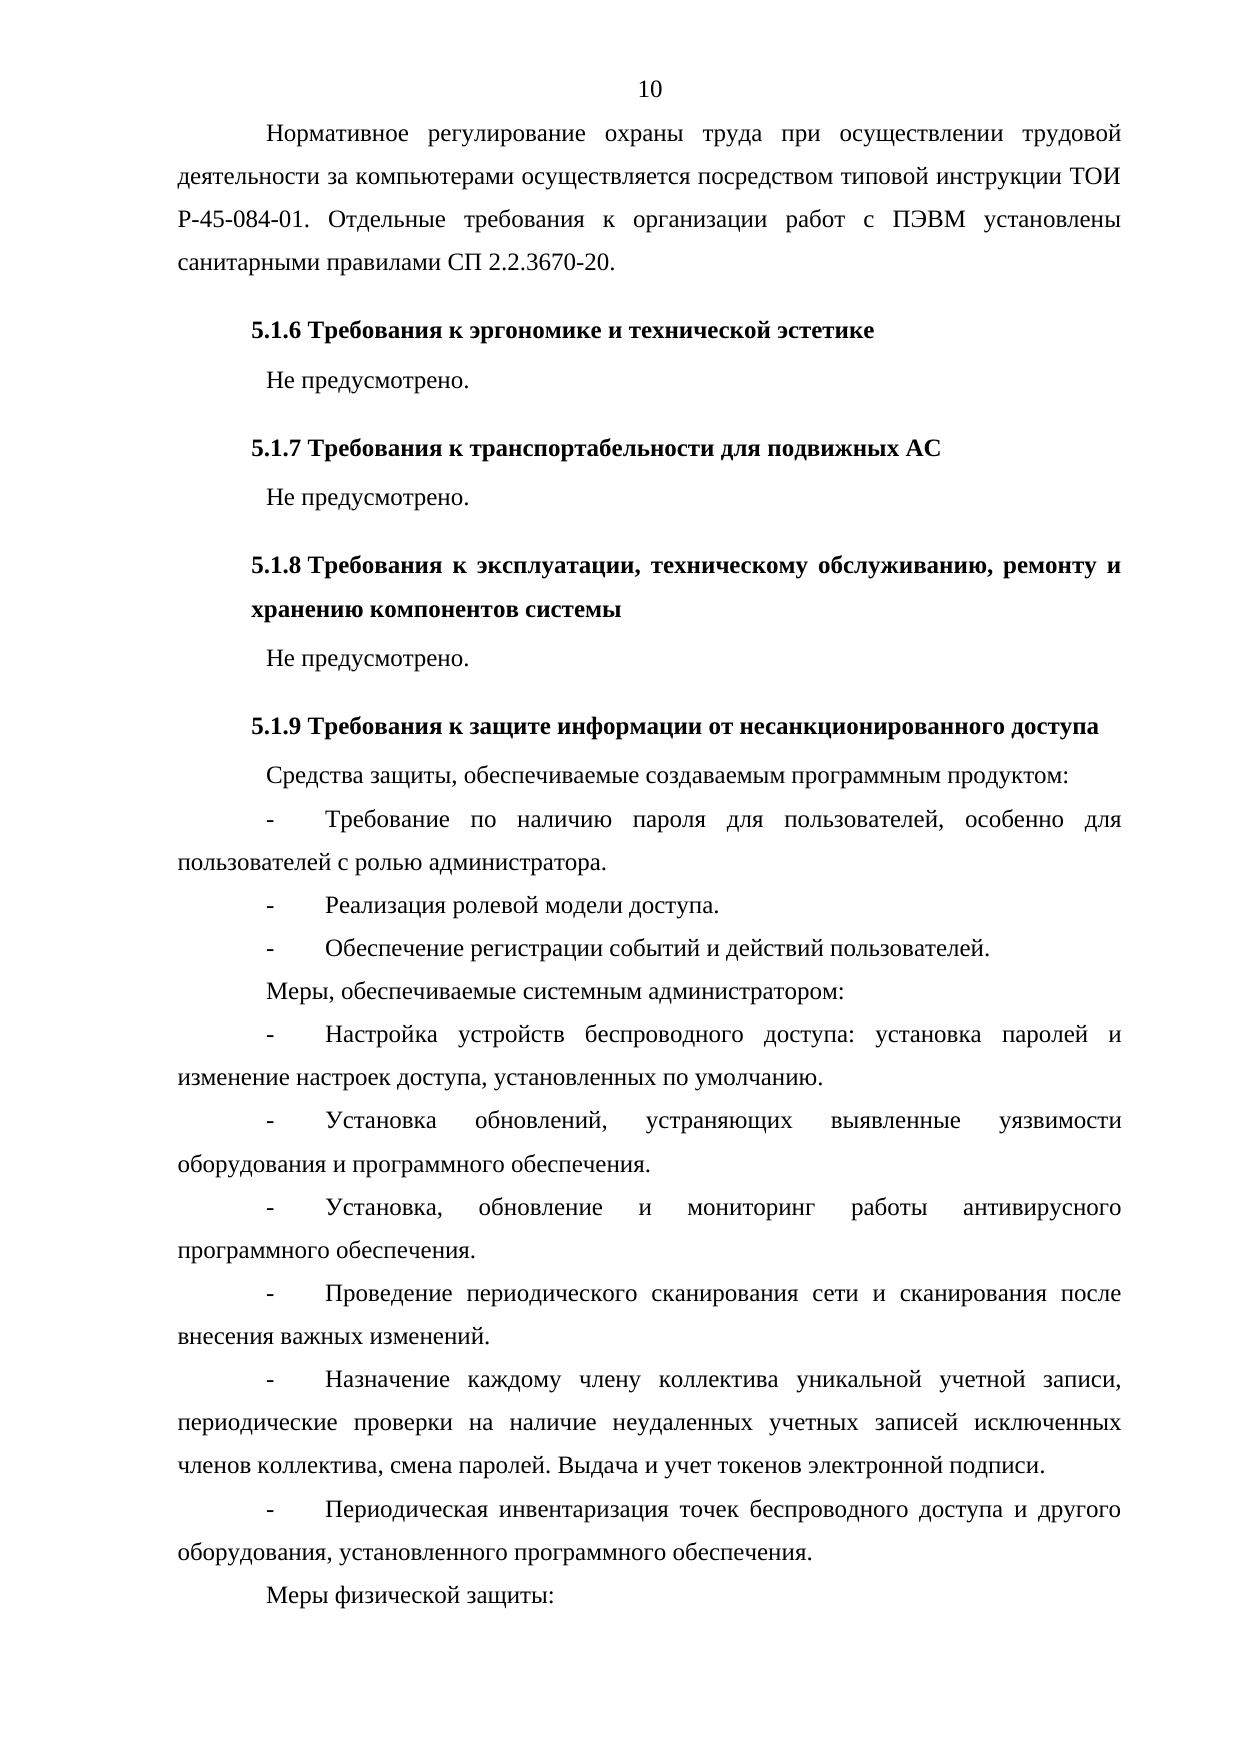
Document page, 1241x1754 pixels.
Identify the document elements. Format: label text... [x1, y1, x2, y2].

subtitle Требования к эргономике и технической эстетике [251, 316, 1122, 344]
text Меры, обеспечиваемые системным администратором: [177, 976, 1122, 1005]
list Установка, обновление и мониторинг работы антивирусного программного обеспечения. [177, 1192, 1122, 1264]
subtitle Требования к защите информации от несанкционированного доступа [251, 711, 1122, 740]
list Реализация ролевой модели доступа. [177, 890, 1122, 919]
text Не предусмотрено. [177, 365, 1122, 394]
list Обеспечение регистрации событий и действий пользователей. [177, 933, 1122, 962]
list Проведение периодического сканирования сети и сканирования после внесения важных изменений. [177, 1278, 1122, 1350]
list Установка обновлений, устраняющих выявленные уязвимости оборудования и программного обеспечения. [177, 1106, 1122, 1177]
list Периодическая инвентаризация точек беспроводного доступа и другого оборудования, установленного программного обеспечения. [177, 1494, 1122, 1566]
list Настройка устройств беспроводного доступа: установка паролей и изменение настроек доступа, установленных по умолчанию. [177, 1019, 1122, 1091]
text Не предусмотрено. [177, 482, 1122, 511]
text Средства защиты, обеспечиваемые создаваемым программным продуктом: [177, 761, 1122, 789]
text Меры физической защиты: [177, 1580, 1122, 1609]
subtitle Требования к транспортабельности для подвижных АС [251, 433, 1122, 462]
subtitle Требования к эксплуатации, техническому обслуживанию, ремонту и хранению компонентов системы [251, 551, 1122, 622]
text Нормативное регулирование охраны труда при осуществлении трудовой деятельности за компьютерами осуществляется посредством типовой инструкции ТОИ Р-45-084-01. Отдельные требования к организации работ с ПЭВМ установлены санитарными правилами СП 2.2.3670-20. [177, 118, 1122, 276]
text Не предусмотрено. [177, 643, 1122, 672]
list Требование по наличию пароля для пользователей, особенно для пользователей с ролью администратора. [177, 804, 1122, 876]
list Назначение каждому члену коллектива уникальной учетной записи, периодические проверки на наличие неудаленных учетных записей исключенных членов коллектива, смена паролей. Выдача и учет токенов электронной подписи. [177, 1364, 1122, 1479]
